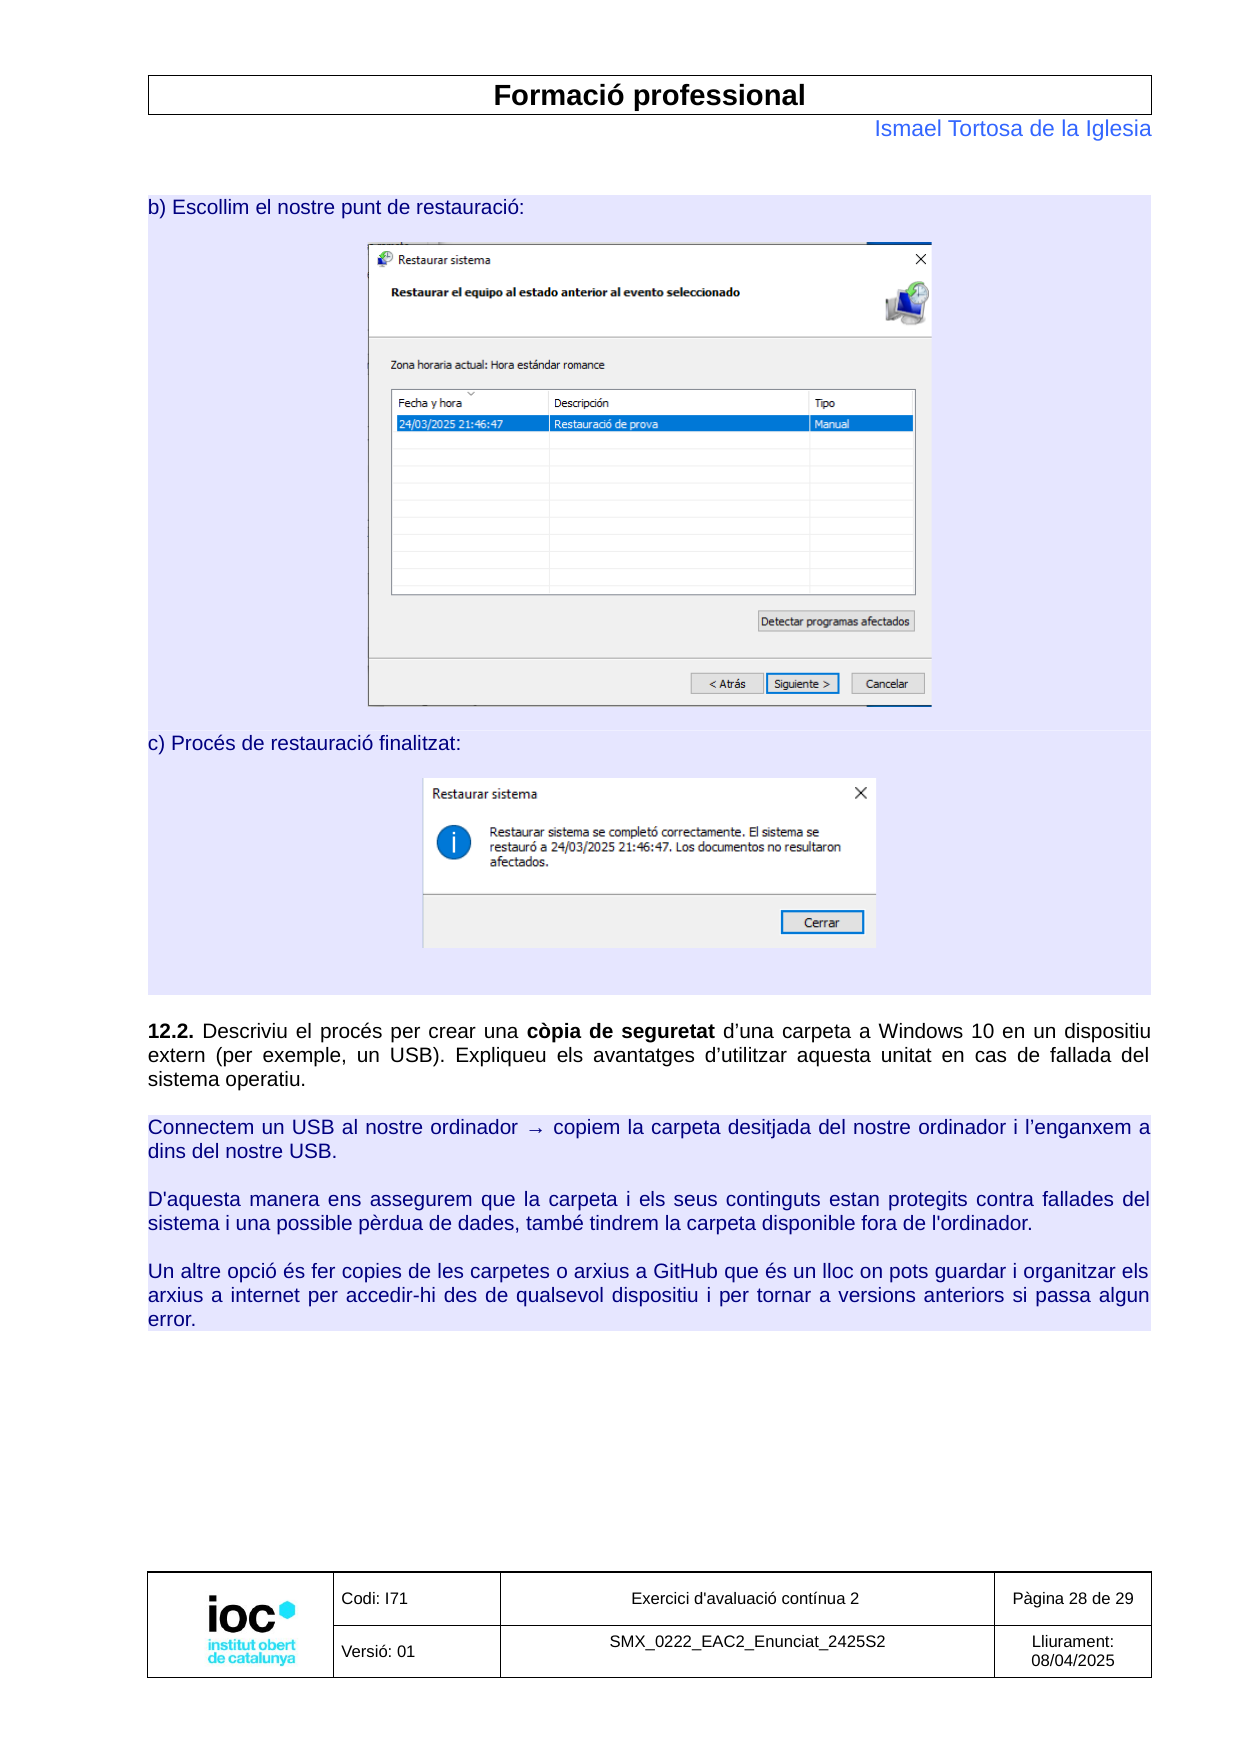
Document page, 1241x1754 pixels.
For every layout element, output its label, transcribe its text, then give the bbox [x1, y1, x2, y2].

text b) Escollim el nostre punt de restauració: [148, 195, 1151, 219]
picture [367, 242, 932, 707]
text Un altre opció és fer copies de les carpetes o arxius a GitHub que és un lloc on pots guardar i organitzar els arxius a internet per accedir-hi des de qualsevol dispositiu i per tornar a versions anteriors si passa algun error. [148, 1259, 1151, 1331]
text D'aquesta manera ens assegurem que la carpeta i els seus continguts estan protegits contra fallades del sistema i una possible pèrdua de dades, també tindrem la carpeta disponible fora de l'ordinador. [148, 1187, 1151, 1235]
text Connectem un USB al nostre ordinador → copiem la carpeta desitjada del nostre ordinador i l’enganxem a dins del nostre USB. [148, 1115, 1151, 1163]
text c) Procés de restauració finalitzat: [148, 731, 1151, 755]
picture [422, 778, 877, 948]
picture [195, 1581, 309, 1677]
text 12.2. Descriviu el procés per crear una còpia de seguretat d’una carpeta a Windows 10 en un dispositiu extern (per exemple, un USB). Expliqueu els avantatges d’utilitzar aquesta unitat en cas de fallada del sistema operatiu. [148, 1019, 1151, 1091]
